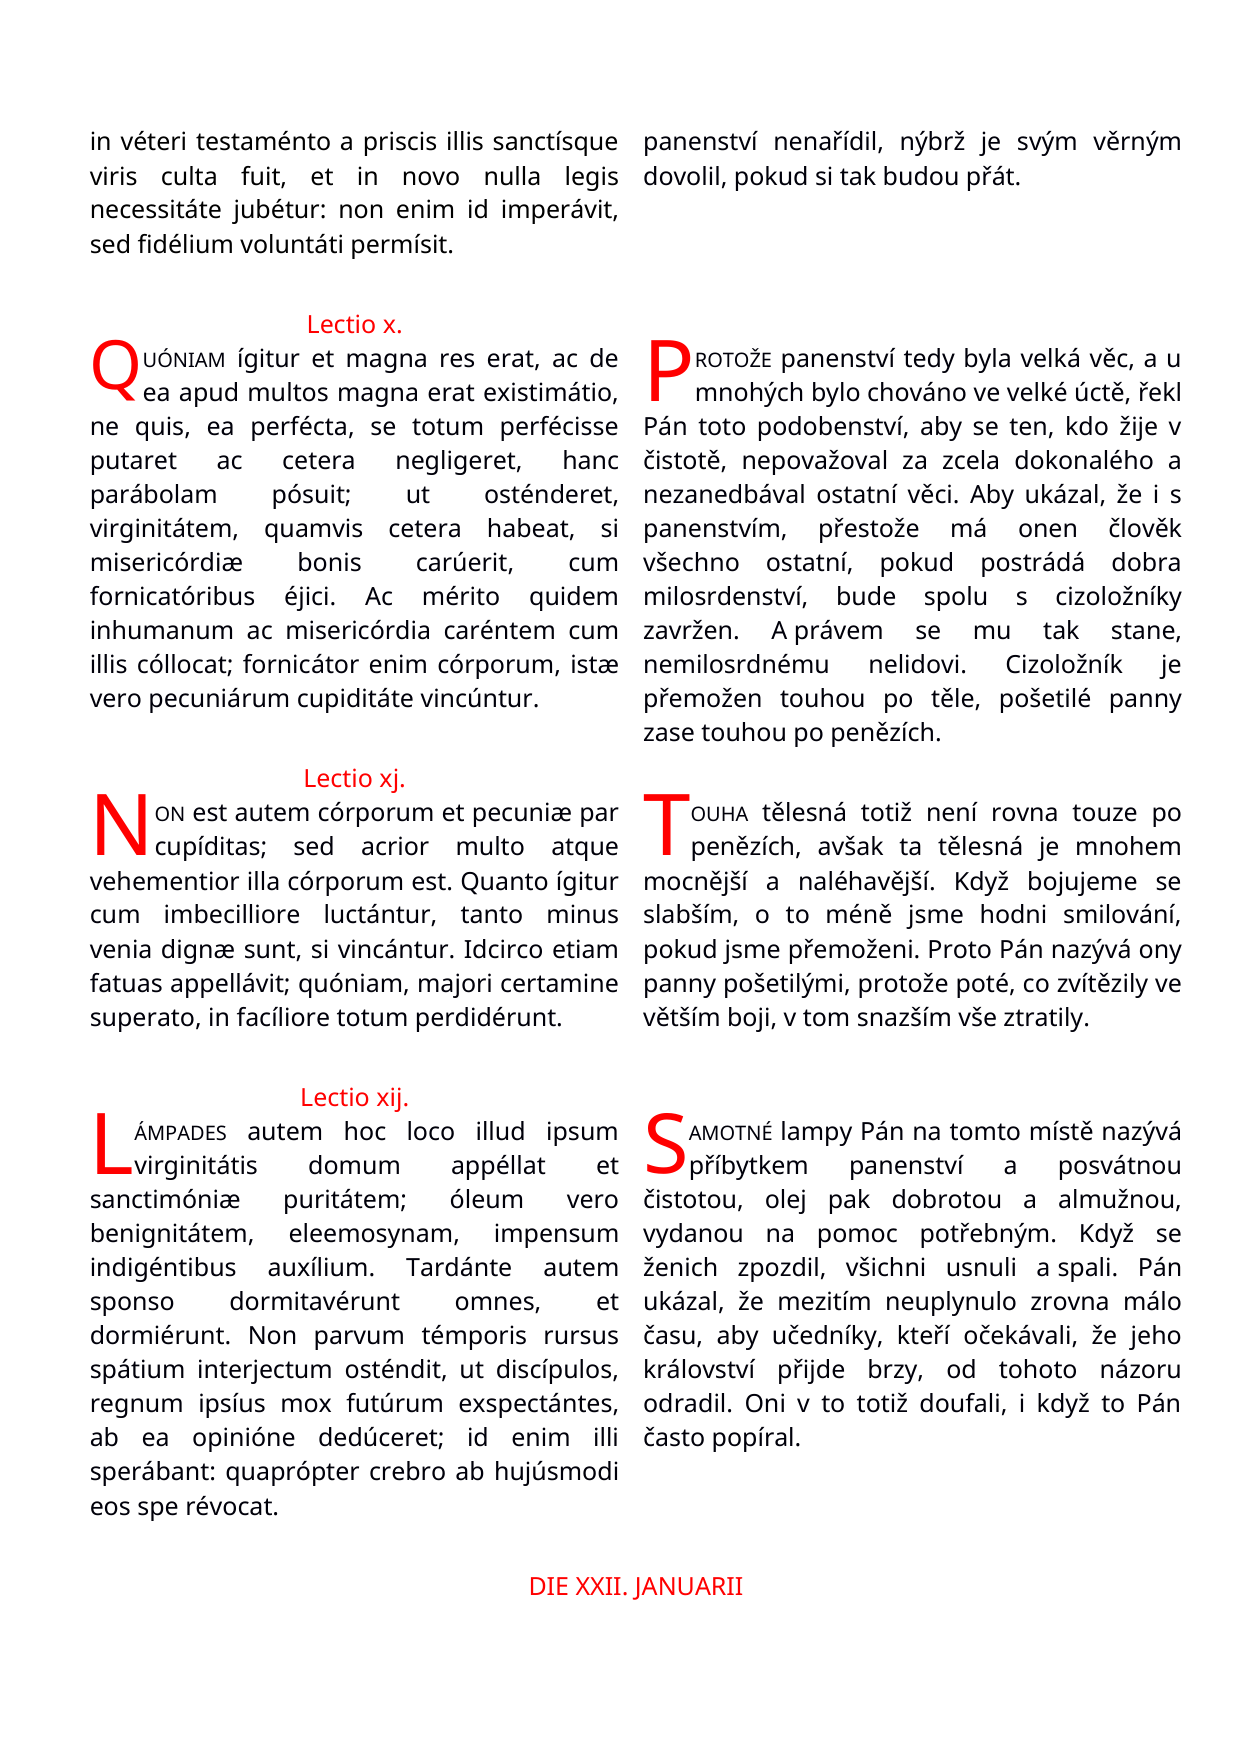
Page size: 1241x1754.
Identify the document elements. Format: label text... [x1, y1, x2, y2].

table_cell Samotné lampy Pán na tomto místě nazývá příbytkem panenství a posvátnou čistotou, olej pak dobrotou a almužnou, vydanou na pomoc potřebným. Když se ženich zpozdil, všichni usnuli a spali. Pán ukázal, že mezitím neuplynulo zrovna málo času, aby učedníky, kteří očekávali, že jeho království přijde brzy, od tohoto názoru odradil. Oni v to totiž doufali, i když to Pán často popíral. [631, 1074, 1194, 1562]
table_cell Touha tělesná totiž není rovna touze po penězích, avšak ta tělesná je mnohem mocnější a naléhavější. Když bojujeme se slabším, o to méně jsme hodni smilování, pokud jsme přemoženi. Proto Pán nazývá ony panny pošetilými, protože poté, co zvítězily ve větším boji, v tom snazším vše ztratily. [631, 755, 1194, 1073]
table_cell DIE XXII. JANUARII [78, 1562, 1194, 1608]
table_cell Protože panenství tedy byla velká věc, a u mno­hých bylo chováno ve velké úctě, řekl Pán toto podobenství, aby se ten, kdo žije v čistotě, nepovažoval za zcela dokonalého a nezanedbával ostatní věci. Aby ukázal, že i s panenstvím, přestože má onen člověk všechno ostatní, pokud postrádá dobra milosrdenství, bude spolu s cizoložníky zavržen. A právem se mu tak stane, nemilosrdnému nelidovi. Cizoložník je přemožen touhou po těle, pošetilé panny zase touhou po penězích. [631, 300, 1194, 755]
table_cell Lectio xij. Lámpades autem hoc loco illud ipsum virginitátis domum appéllat et sanctimóniæ puritátem; óleum vero benignitátem, eleemosynam, impensum indigéntibus auxílium. Tardánte autem sponso dormitavérunt omnes, et dormiérunt. Non parvum témporis rursus spátium interjectum osténdit, ut discípulos, regnum ipsíus mox futúrum exspectántes, ab ea opinióne dedúceret; id enim illi sperábant: quaprópter crebro ab hujúsmodi eos spe révocat. [78, 1074, 631, 1562]
table_cell In III. Nocturno Léctio sancti Evangélii secúndum Matthǽum. Lectio ix. Cap. 25. In illo témpore: Dixit Jesus discípulis suis parábolam hanc: Simile erit regnum cælórum decem virgínibus, quæ, accipiéntes lampades suas, exiérunt obviam sponso et sponsæ. Et réliqua. Homilia sancti Joánnis Chrysóstomi. Homilia 79. in Matth. Magna quædam de virginitáte disserúerat, dicens: Qui potest cápere cápiat. Nec ignorábat, de virginitáte magnam esse vulgo existimatiónem, quippe cum sit ea res natúra sublímis: quod inde patet, quia neque in véteri testaménto a priscis illis sanctísque viris culta fuit, et in novo nulla legis necessitáte jubétur: non enim id imperávit, sed fidélium voluntáti permísit. [78, 118, 631, 300]
table_cell Lectio xj. Non est autem córporum et pecuniæ par cupíditas; sed acrior multo atque vehementior illa córporum est. Quanto ígitur cum imbecilliore luctántur, tanto minus venia dignæ sunt, si vincántur. Idcirco etiam fatuas appellávit; quóniam, majori certamine superato, in facíliore totum perdidérunt. [78, 755, 631, 1073]
table_cell Lectio x. Quóniam ígitur et magna res erat, ac de ea apud multos magna erat existimátio, ne quis, ea perfécta, se totum perfécisse putaret ac cetera negligeret, hanc parábolam pósuit; ut osténderet, virginitátem, quamvis cetera habeat, si misericórdiæ bonis carúerit, cum fornicatóribus éjici. Ac mérito quidem inhumanum ac misericórdia caréntem cum illis cóllocat; fornicátor enim córporum, istæ vero pecuniárum cupiditáte vincúntur. [78, 300, 631, 755]
table_cell Za onoho času řekl Ježíš svým učedníkům toto podobenství: Podobné bude království nebeské deseti pannám, jež vzaly své lampy a vyšly naproti ženichovi a nevěstě. A ostatní. Pán řekl některé věci i o panenství, a dodal: „kdo může pochopit, pochop.“ A dobře věděl, že panenství je chováno mezi lidmi ve velké úctě, neboť je to věc nadpřirozeně vznešená. Víme však, že ani ve starém zákoně je dávní svatí mužové nepěstovali, ani v novém zákoně není žádným přepisem přikázáno jako nutnost. Pán tedy panenství nenařídil, nýbrž je svým věrným dovolil, pokud si tak budou přát. [631, 118, 1194, 300]
